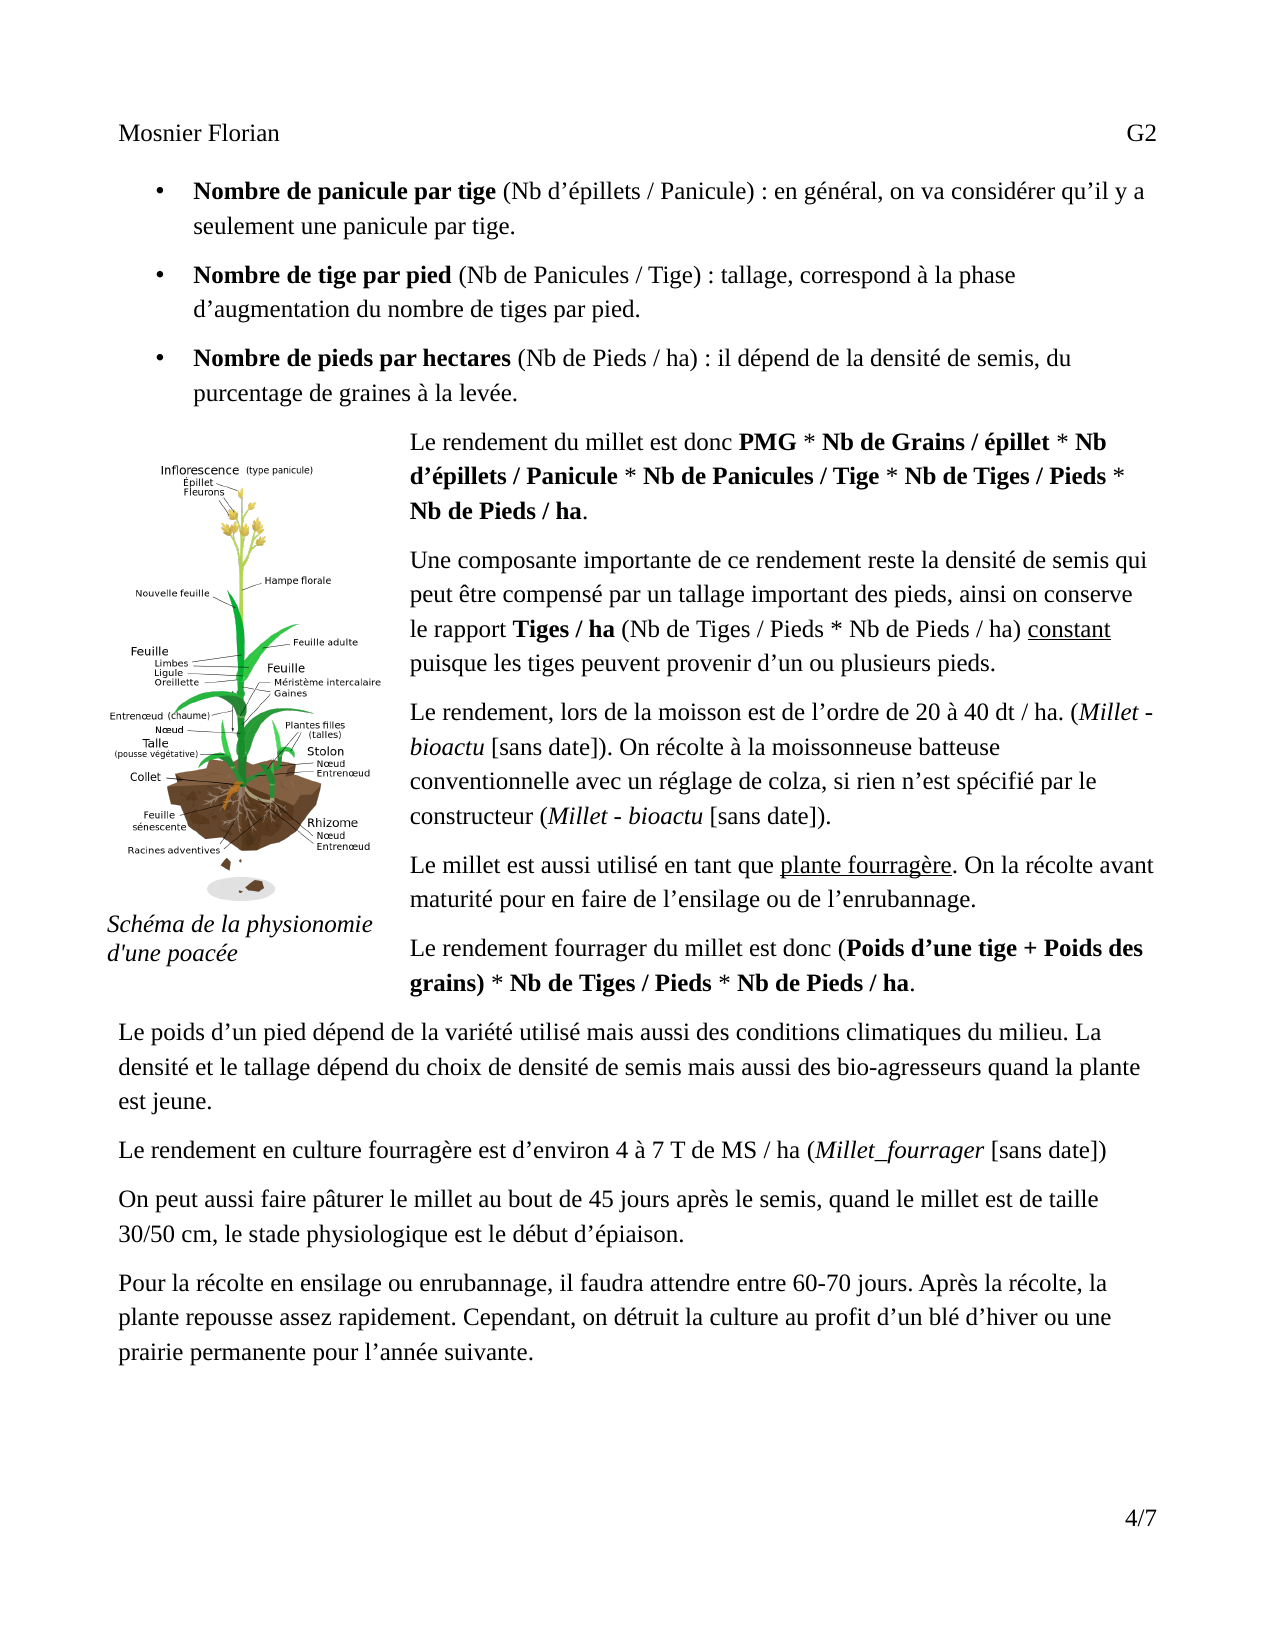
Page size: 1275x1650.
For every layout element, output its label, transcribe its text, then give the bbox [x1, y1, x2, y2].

list Nombre de pieds par hectares (Nb de Pieds / ha) : il dépend de la densité de semis, du purcentage de graines à la levée. [156, 343, 1157, 407]
text Le poids d’un pied dépend de la variété utilisé mais aussi des conditions climatiques du milieu. La densité et le tallage dépend du choix de densité de semis mais aussi des bio-agresseurs quand la plante est jeune. [118, 1017, 1157, 1115]
list Nombre de tige par pied (Nb de Panicules / Tige) : tallage, correspond à la phase d’augmentation du nombre de tiges par pied. [156, 260, 1157, 323]
text Le rendement fourrager du millet est donc (Poids d’une tige + Poids des grains) * Nb de Tiges / Pieds * Nb de Pieds / ha. [118, 933, 1157, 997]
text Le rendement du millet est donc PMG * Nb de Grains / épillet * Nb d’épillets / Panicule * Nb de Panicules / Tige * Nb de Tiges / Pieds * Nb de Pieds / ha. [107, 427, 1157, 525]
list Nombre de panicule par tige (Nb d’épillets / Panicule) : en général, on va considérer qu’il y a seulement une panicule par tige. [156, 176, 1157, 239]
text Le rendement en culture fourragère est d’environ 4 à 7 T de MS / ha (Millet_fourrager [sans date]) [118, 1135, 1157, 1164]
text Une composante importante de ce rendement reste la densité de semis qui peut être compensé par un tallage important des pieds, ainsi on conserve le rapport Tiges / ha (Nb de Tiges / Pieds * Nb de Pieds / ha) constant puisque les tiges peuvent provenir d’un ou plusieurs pieds. [392, 545, 1157, 677]
text Le millet est aussi utilisé en tant que plante fourragère. On la récolte avant maturité pour en faire de l’ensilage ou de l’enrubannage. [392, 850, 1157, 913]
picture [106, 457, 392, 909]
text Le rendement, lors de la moisson est de l’ordre de 20 à 40 dt / ha. (Millet - bioactu [sans date]). On récolte à la moissonneuse batteuse conventionnelle avec un réglage de colza, si rien n’est spécifié par le constructeur (Millet - bioactu [sans date]). [392, 697, 1157, 830]
text Pour la récolte en ensilage ou enrubannage, il faudra attendre entre 60-70 jours. Après la récolte, la plante repousse assez rapidement. Cependant, on détruit la culture au profit d’un blé d’hiver ou une prairie permanente pour l’année suivante. [118, 1268, 1157, 1365]
text Schéma de la physionomie d'une poacée [107, 909, 392, 966]
text On peut aussi faire pâturer le millet au bout de 45 jours après le semis, quand le millet est de taille 30/50 cm, le stade physiologique est le début d’épiaison. [118, 1184, 1157, 1247]
